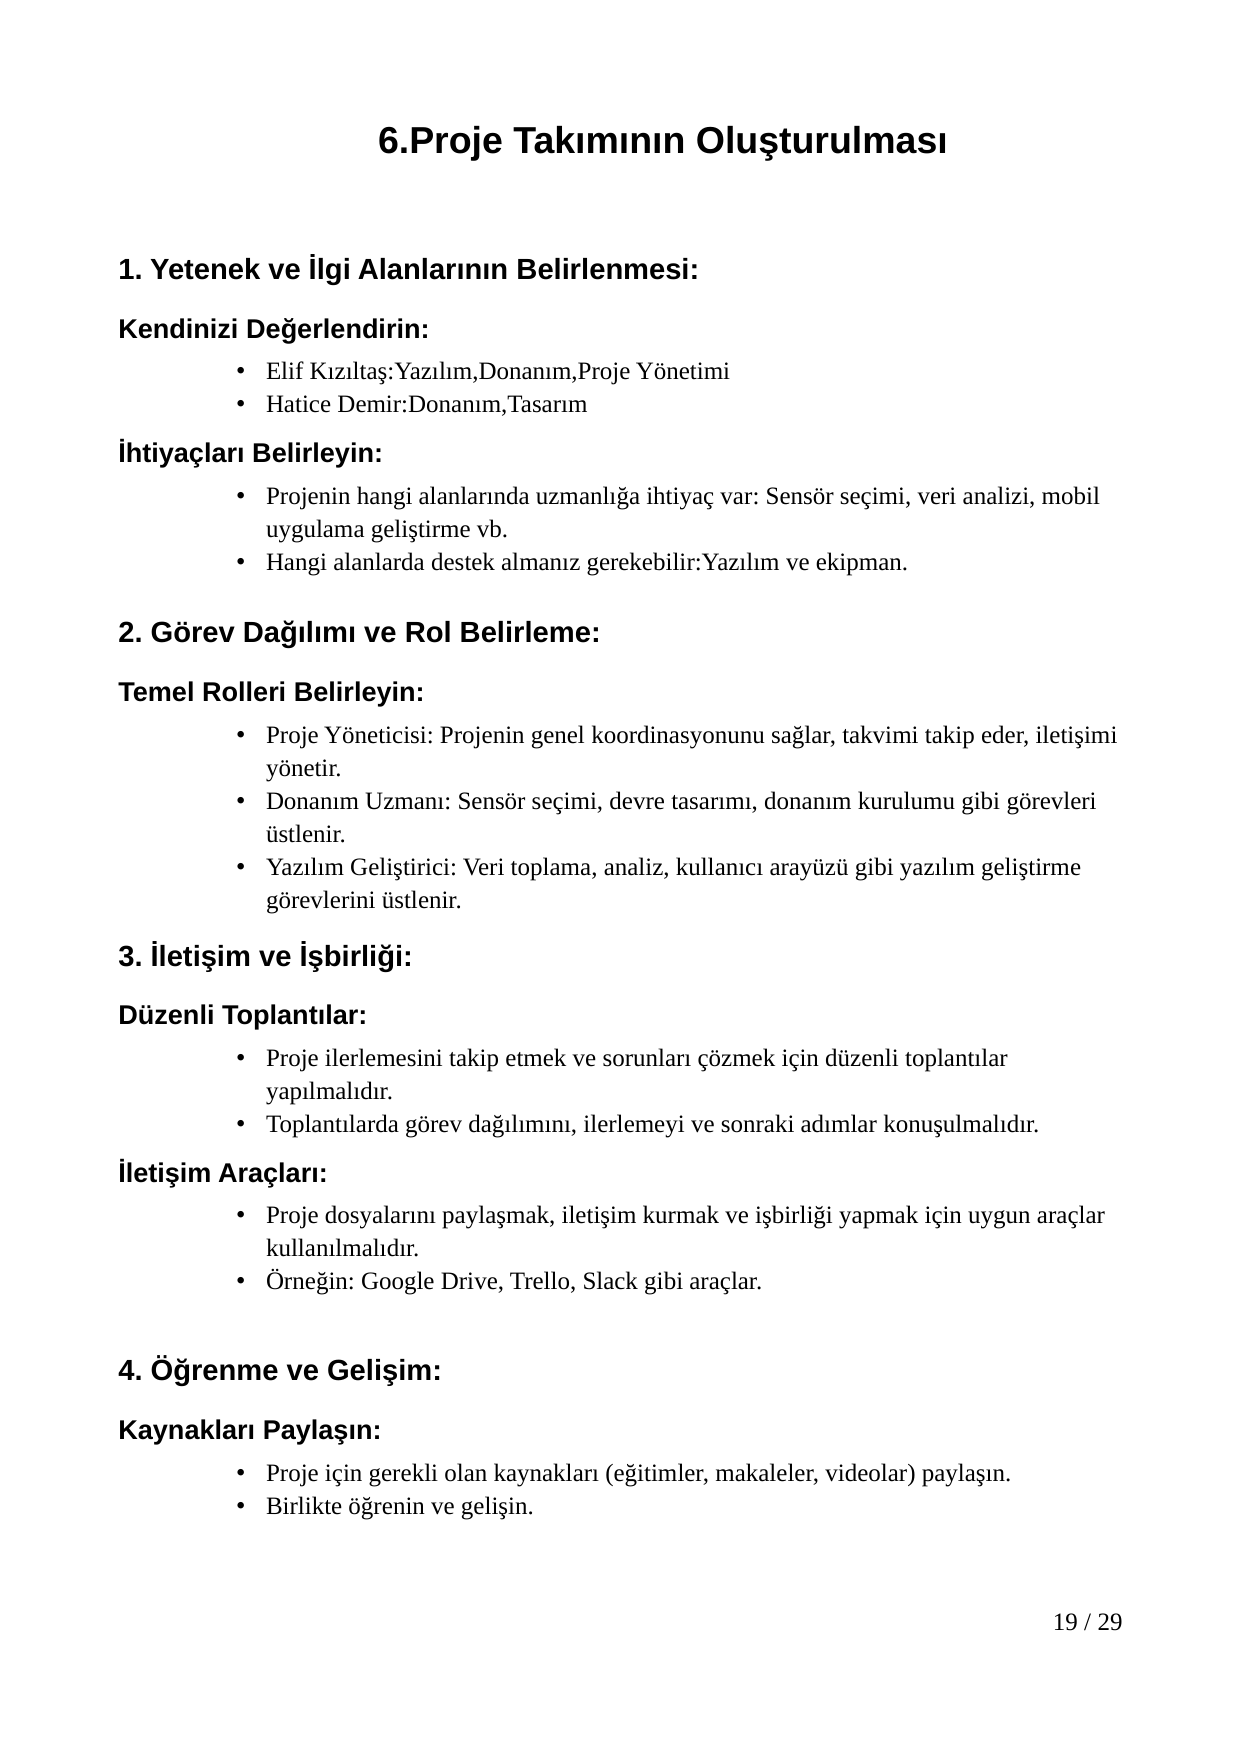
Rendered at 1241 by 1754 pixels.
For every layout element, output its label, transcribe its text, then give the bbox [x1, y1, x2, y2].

list Donanım Uzmanı: Sensör seçimi, devre tasarımı, donanım kurulumu gibi görevleri üstlenir. [236, 786, 1122, 847]
subtitle 4. Öğrenme ve Gelişim: [118, 1353, 1122, 1387]
list Örneğin: Google Drive, Trello, Slack gibi araçlar. [236, 1266, 1122, 1295]
subtitle İletişim Araçları: [118, 1157, 1122, 1188]
subtitle İhtiyaçları Belirleyin: [118, 437, 1122, 468]
list Projenin hangi alanlarında uzmanlığa ihtiyaç var: Sensör seçimi, veri analizi, mobil uygulama geliştirme vb. [236, 481, 1122, 543]
subtitle Kendinizi Değerlendirin: [118, 313, 1122, 344]
subtitle 6.Proje Takımının Oluşturulması [118, 118, 1122, 161]
subtitle Temel Rolleri Belirleyin: [118, 676, 1122, 707]
subtitle Kaynakları Paylaşın: [118, 1414, 1122, 1445]
list Hangi alanlarda destek almanız gerekebilir:Yazılım ve ekipman. [236, 547, 1122, 576]
subtitle 1. Yetenek ve İlgi Alanlarının Belirlenmesi: [118, 252, 1122, 286]
subtitle Düzenli Toplantılar: [118, 999, 1122, 1031]
list Toplantılarda görev dağılımını, ilerlemeyi ve sonraki adımlar konuşulmalıdır. [236, 1109, 1122, 1138]
list Proje ilerlemesini takip etmek ve sorunları çözmek için düzenli toplantılar yapılmalıdır. [236, 1043, 1122, 1105]
list Birlikte öğrenin ve gelişin. [236, 1491, 1122, 1519]
list Proje dosyalarını paylaşmak, iletişim kurmak ve işbirliği yapmak için uygun araçlar kullanılmalıdır. [236, 1200, 1122, 1262]
list Proje Yöneticisi: Projenin genel koordinasyonunu sağlar, takvimi takip eder, iletişimi yönetir. [236, 720, 1122, 781]
list Hatice Demir:Donanım,Tasarım [236, 389, 1122, 418]
list Elif Kızıltaş:Yazılım,Donanım,Proje Yönetimi [236, 356, 1122, 385]
subtitle 2. Görev Dağılımı ve Rol Belirleme: [118, 615, 1122, 649]
list Proje için gerekli olan kaynakları (eğitimler, makaleler, videolar) paylaşın. [236, 1458, 1122, 1486]
list Yazılım Geliştirici: Veri toplama, analiz, kullanıcı arayüzü gibi yazılım geliştirme görevlerini üstlenir. [236, 852, 1122, 913]
subtitle 3. İletişim ve İşbirliği: [118, 939, 1122, 972]
